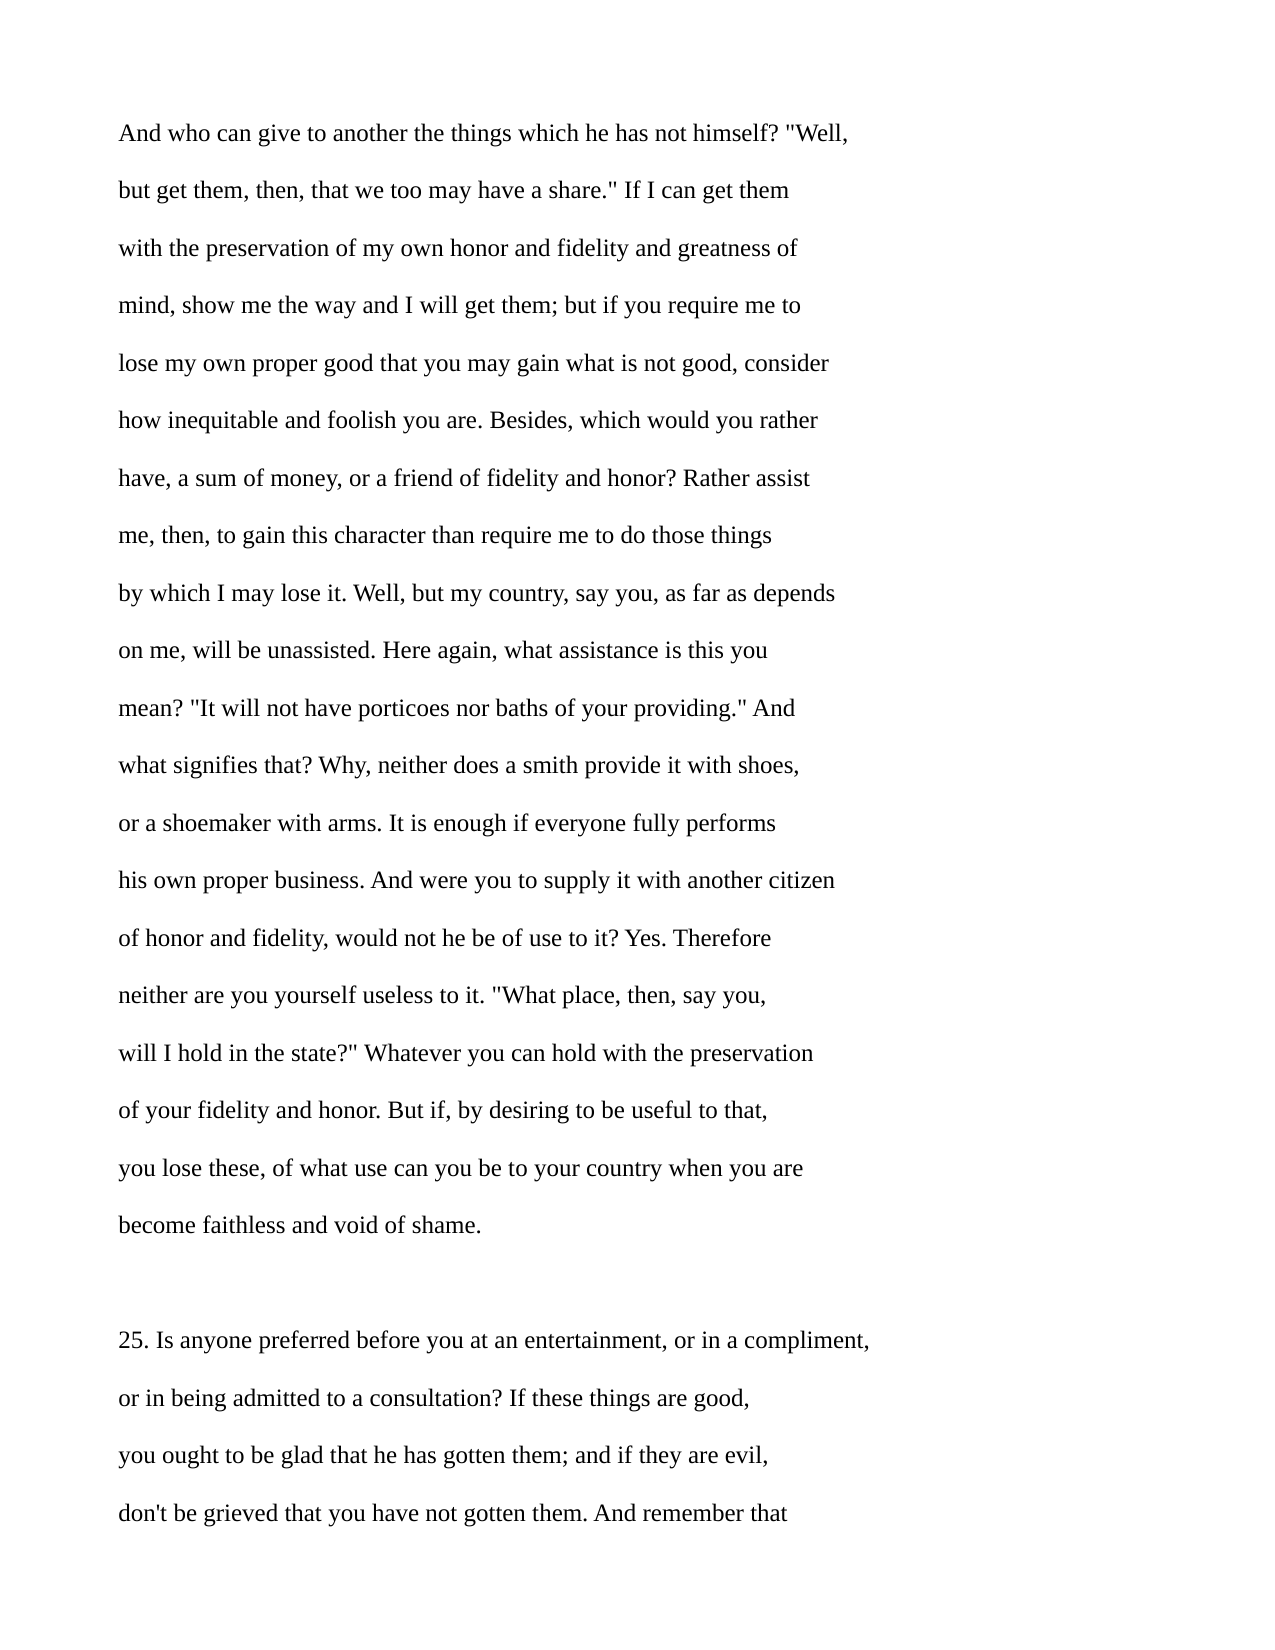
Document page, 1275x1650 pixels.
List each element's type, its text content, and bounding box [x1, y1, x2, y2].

text but get them, then, that we too may have a share." If I can get them [118, 176, 1157, 204]
text or a shoemaker with arms. It is enough if everyone fully performs [118, 808, 1157, 837]
text by which I may lose it. Well, but my country, say you, as far as depends [118, 578, 1157, 607]
text become faithless and void of shame. [118, 1211, 1157, 1239]
text lose my own proper good that you may gain what is not good, consider [118, 348, 1157, 377]
text neither are you yourself useless to it. "What place, then, say you, [118, 981, 1157, 1009]
text or in being admitted to a consultation? If these things are good, [118, 1383, 1157, 1412]
text what signifies that? Why, neither does a smith provide it with shoes, [118, 751, 1157, 779]
text don't be grieved that you have not gotten them. And remember that [118, 1498, 1157, 1527]
text me, then, to gain this character than require me to do those things [118, 521, 1157, 549]
text mean? "It will not have porticoes nor baths of your providing." And [118, 693, 1157, 722]
text you ought to be glad that he has gotten them; and if they are evil, [118, 1441, 1157, 1469]
text have, a sum of money, or a friend of fidelity and honor? Rather assist [118, 463, 1157, 492]
text how inequitable and foolish you are. Besides, which would you rather [118, 406, 1157, 434]
text And who can give to another the things which he has not himself? "Well, [118, 118, 1157, 147]
text his own proper business. And were you to supply it with another citizen [118, 866, 1157, 894]
text will I hold in the state?" Whatever you can hold with the preservation [118, 1038, 1157, 1067]
text on me, will be unassisted. Here again, what assistance is this you [118, 636, 1157, 664]
text 25. Is anyone preferred before you at an entertainment, or in a compliment, [118, 1326, 1157, 1354]
text of your fidelity and honor. But if, by desiring to be useful to that, [118, 1096, 1157, 1124]
text you lose these, of what use can you be to your country when you are [118, 1153, 1157, 1182]
text of honor and fidelity, would not he be of use to it? Yes. Therefore [118, 923, 1157, 952]
text mind, show me the way and I will get them; but if you require me to [118, 291, 1157, 319]
text with the preservation of my own honor and fidelity and greatness of [118, 233, 1157, 262]
